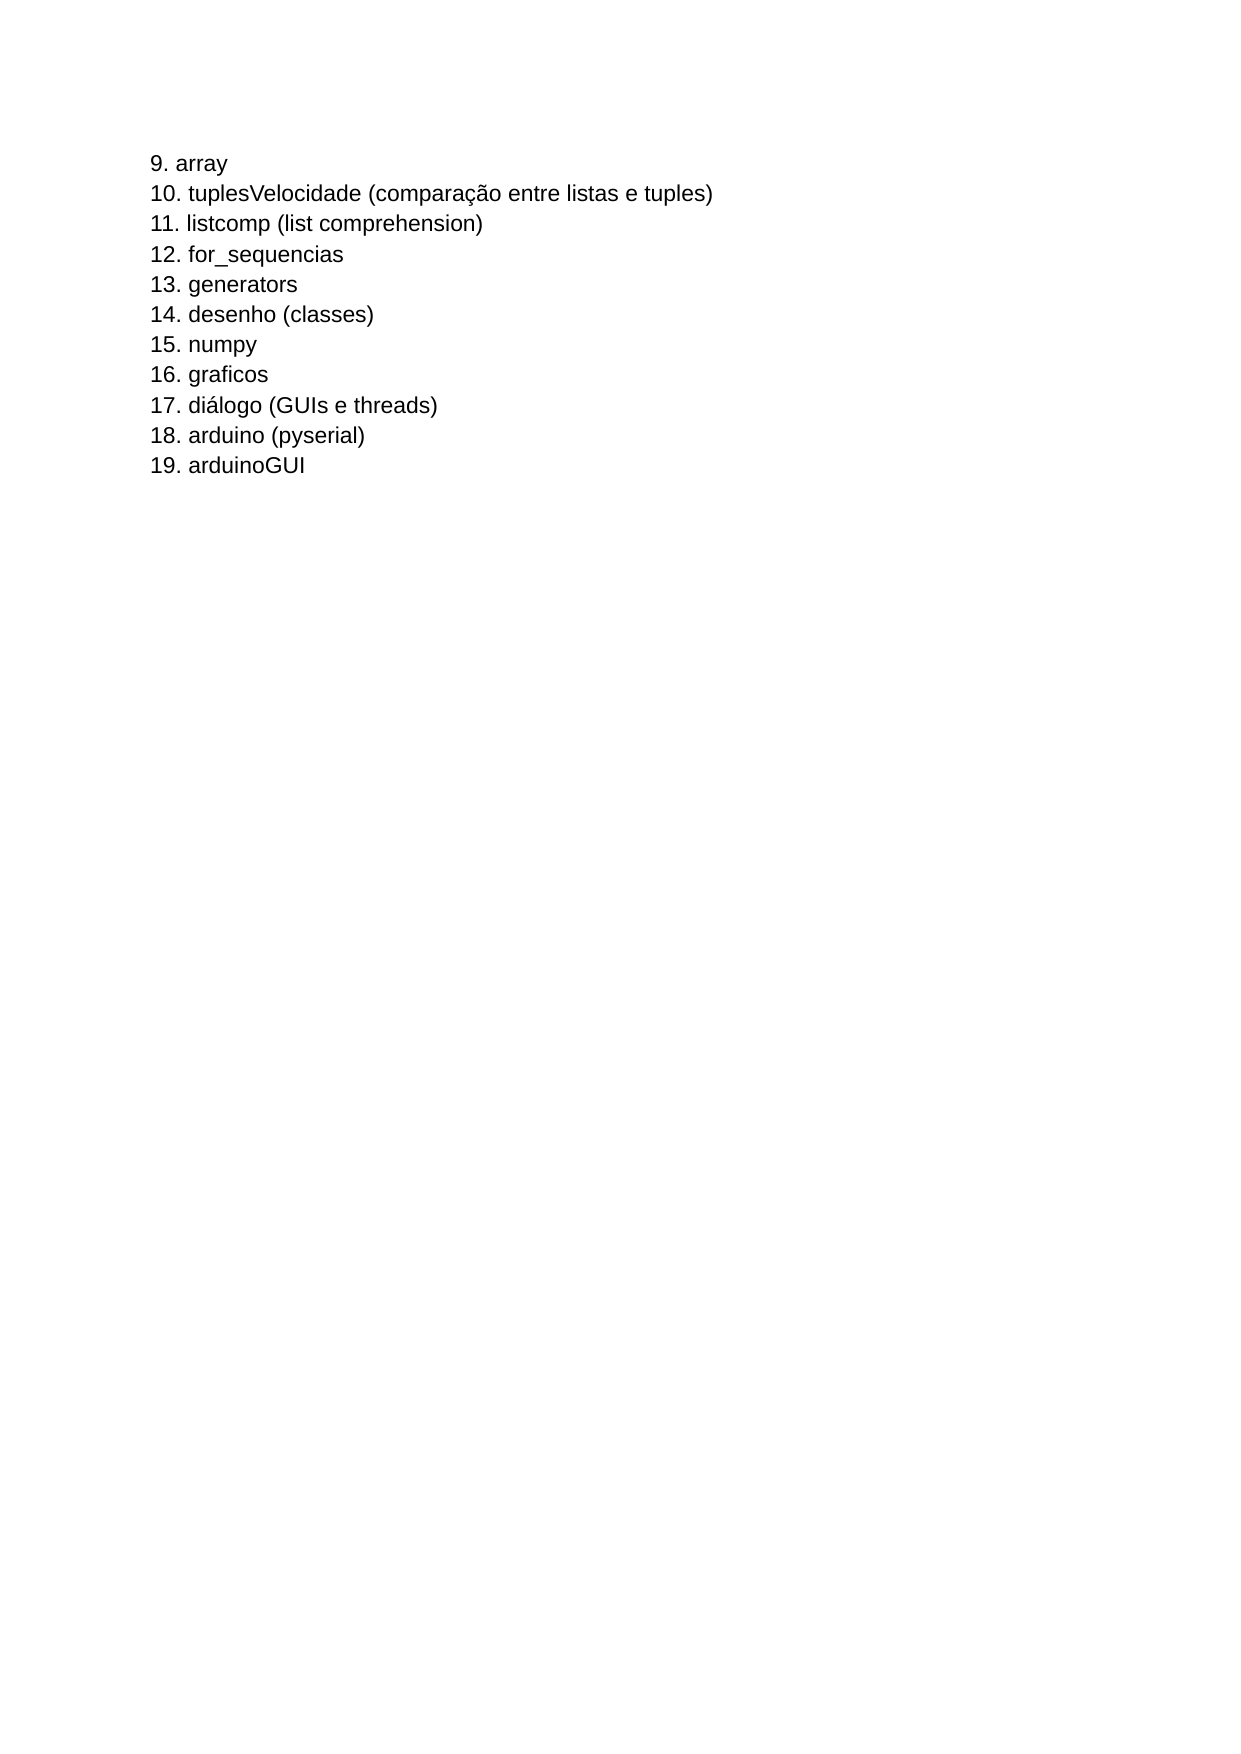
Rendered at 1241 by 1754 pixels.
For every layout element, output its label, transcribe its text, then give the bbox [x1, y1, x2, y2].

text 9. array 10. tuplesVelocidade (comparação entre listas e tuples) 11. listcomp (list comprehension) 12. for_sequencias 13. generators 14. desenho (classes) 15. numpy 16. graficos 17. diálogo (GUIs e threads) 18. arduino (pyserial) 19. arduinoGUI [150, 150, 1090, 478]
